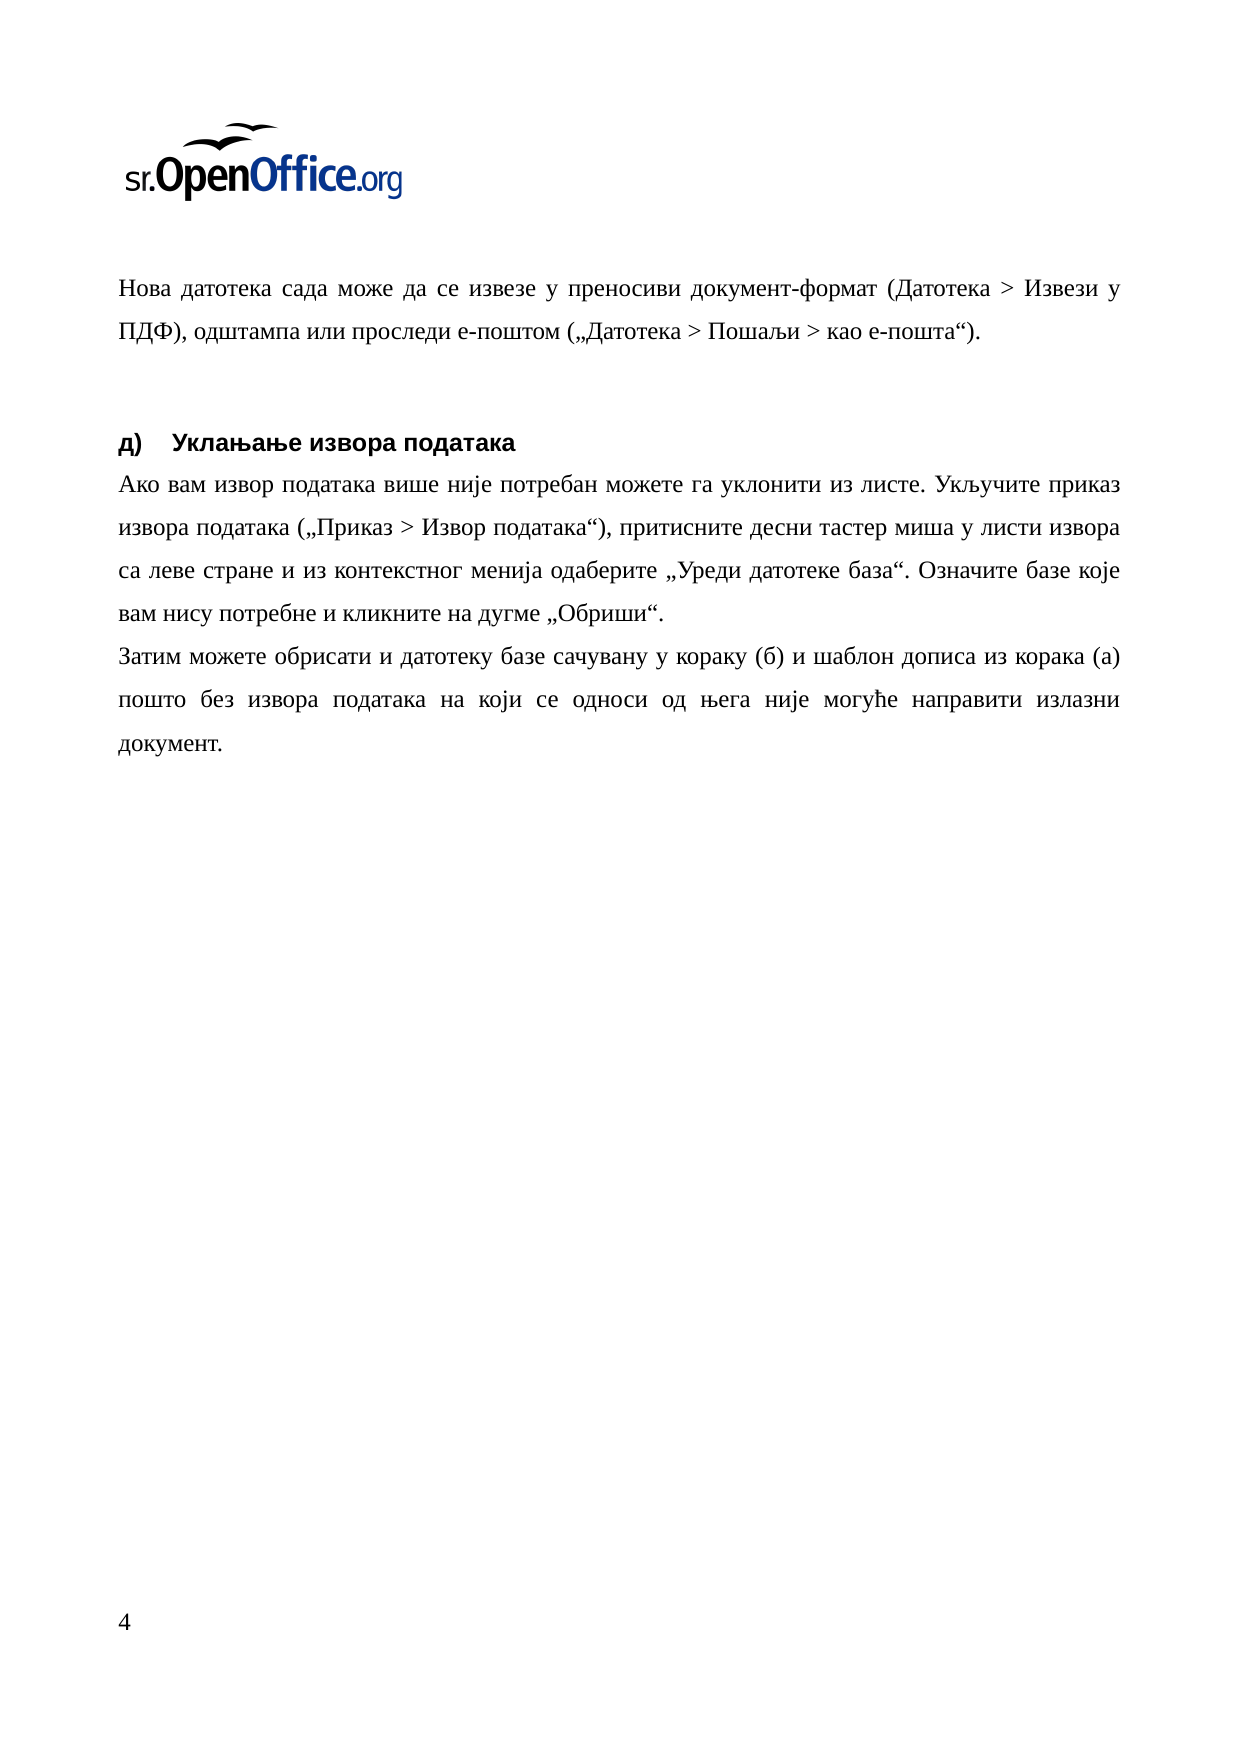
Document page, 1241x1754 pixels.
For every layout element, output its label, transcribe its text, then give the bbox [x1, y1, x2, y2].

picture [124, 123, 402, 201]
text Затим можете обрисати и датотеку базе сачувану у кораку (б) и шаблон дописа из корака (а) пошто без извора података на који се односи од њега није могуће направити излазни документ. [118, 641, 1122, 756]
text Нова датотека сада може да се извезе у преносиви документ-формат (Датотека > Извези у ПДФ), одштампа или проследи е-поштом („Датотека > Пошаљи > као е-пошта“). [118, 273, 1122, 345]
subtitle Уклањање извора података [118, 428, 1122, 456]
text Ако вам извор података више није потребан можете га уклонити из листе. Укључите приказ извора података („Приказ > Извор података“), притисните десни тастер миша у листи извора са леве стране и из контекстног менија одаберите „Уреди датотеке база“. Означите базе које вам нису потребне и кликните на дугме „Обриши“. [118, 469, 1122, 627]
